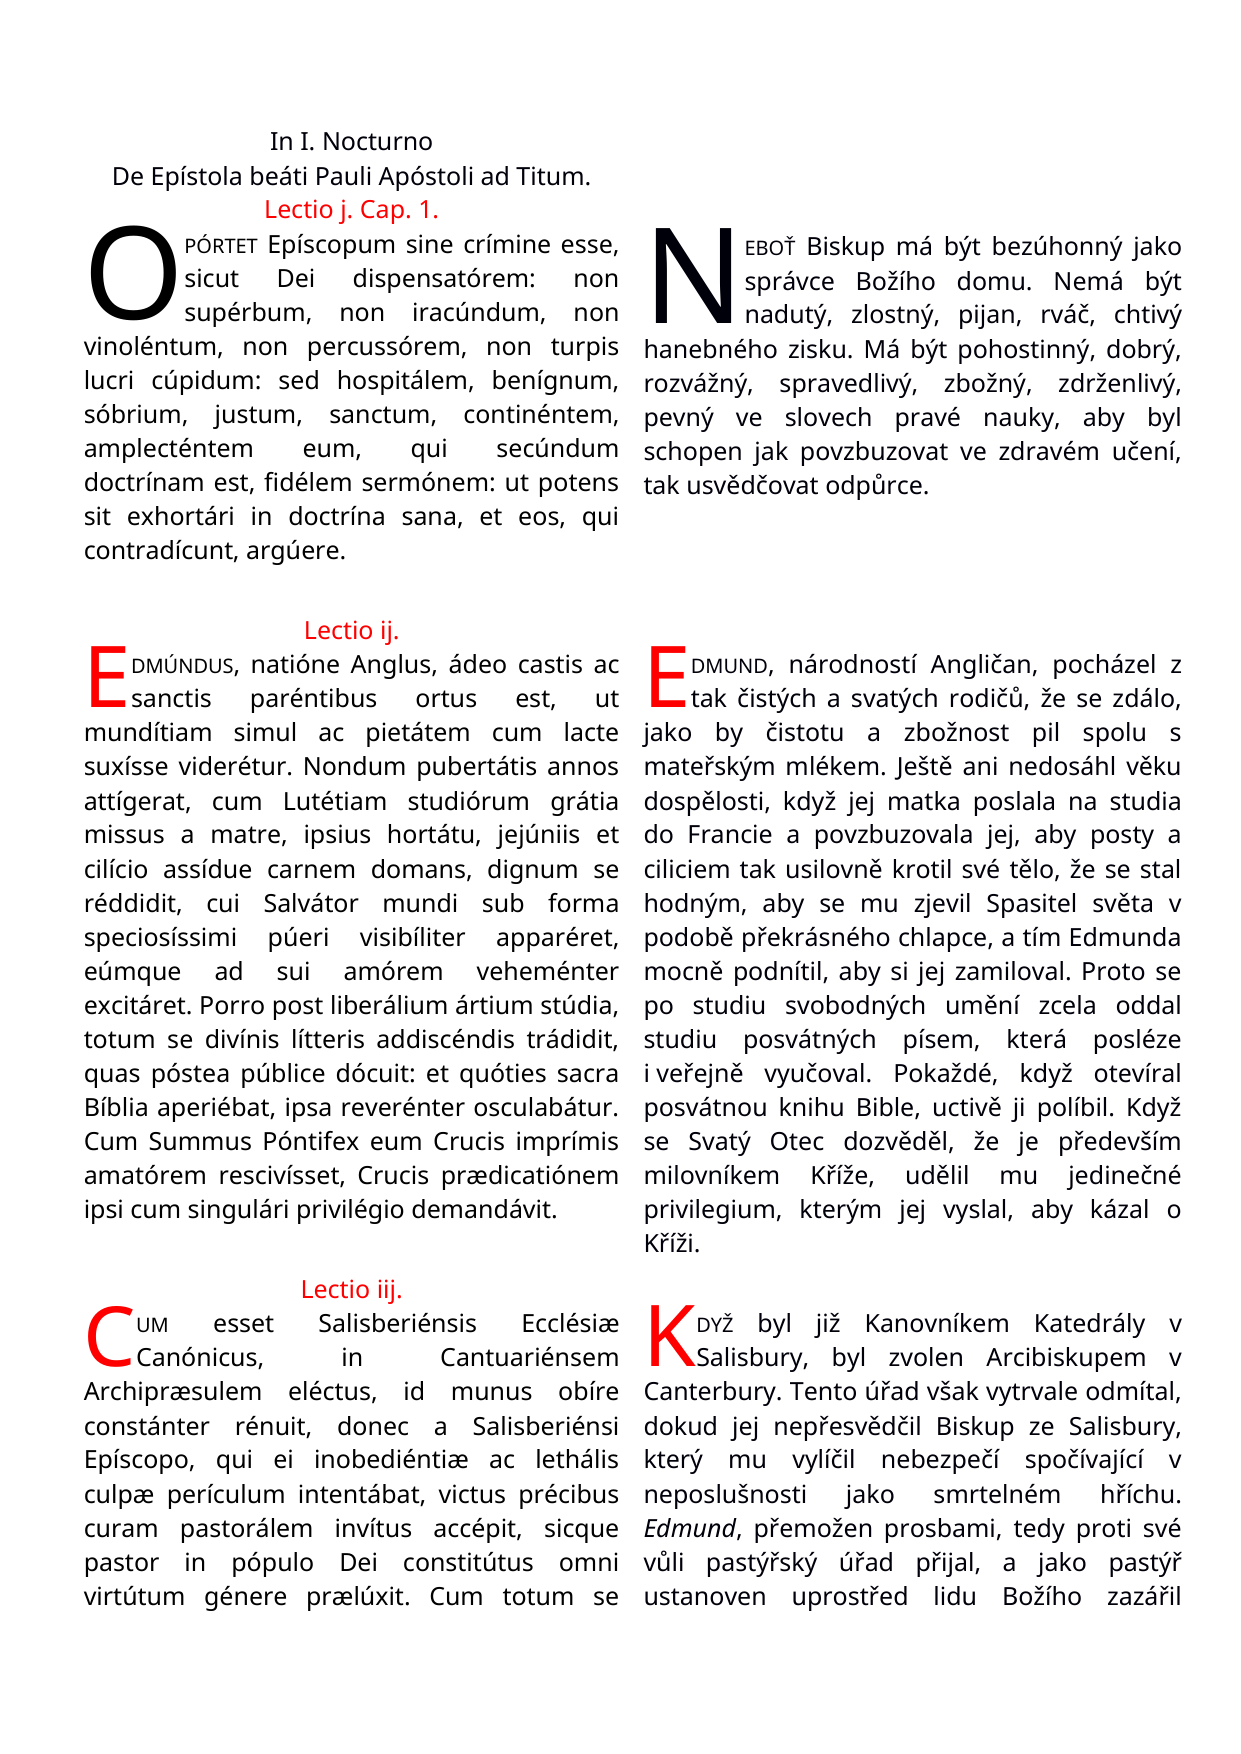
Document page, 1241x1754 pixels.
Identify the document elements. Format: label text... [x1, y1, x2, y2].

table_cell Lectio ij. Edmúndus‚ natióne Anglus, ádeo castis ac sanctis paréntibus ortus est, ut mundítiam simul ac pietátem cum lacte suxísse viderétur. Nondum pubertátis annos attígerat, cum Lutétiam studiórum grátia missus a matre, ipsius hortátu, jejúniis et cilício assídue carnem domans, dignum se réddidit, cui Salvátor mundi sub forma speciosíssimi púeri visibíliter apparéret, eúmque ad sui amórem veheménter excitáret. Porro post liberálium ártium stúdia, totum se divínis lítteris addiscéndis trádidit, quas póstea públice dócuit: et quóties sacra Bíblia aperiébat, ipsa reverénter osculabátur. Cum Summus Póntifex eum Crucis imprímis amatórem rescivísset‚ Crucis prædicatiónem ipsi cum singulári privilégio demandávit. [72, 607, 631, 1266]
table_cell Když byl již Kanovníkem Katedrály v Salisbury, byl zvolen Arcibiskupem v Canterbury. Tento úřad však vytrvale odmítal, dokud jej nepřesvědčil Biskup ze Salisbury, který mu vylíčil nebezpečí spočívající v neposlušnosti jako smrtelném hříchu. Edmund, přemožen prosbami, tedy proti své vůli pastýřský úřad přijal, a jako pastýř ustanoven uprostřed lidu Božího zazářil [631, 1266, 1194, 1618]
table_cell Neboť Biskup má být bezúhonný jako správce Božího domu. Nemá být nadutý, zlostný, pijan, rváč, chtivý hanebného zisku. Má být pohostinný, dobrý, rozvážný, spravedlivý, zbožný, zdrženlivý, pevný ve slovech pravé nauky, aby byl schopen jak povzbuzovat ve zdravém učení, tak usvědčovat odpůrce. [631, 118, 1194, 607]
table_cell Edmund, národností Angličan, pocházel z tak čistých a svatých rodičů, že se zdálo, jako by čistotu a zbožnost pil spolu s mateřským mlékem. Ještě ani nedosáhl věku dospělosti, když jej matka poslala na studia do Francie a povzbuzovala jej, aby posty a ciliciem tak usilovně krotil své tělo, že se stal hodným, aby se mu zjevil Spasitel světa v podobě překrásného chlapce, a tím Edmunda mocně podnítil, aby si jej zamiloval. Proto se po studiu svobodných umění zcela oddal studiu posvátných písem, která posléze i veřejně vyučoval. Pokaždé, když otevíral posvát­nou knihu Bible, uctivě ji políbil. Když se Svatý Otec dozvěděl, že je především milovníkem Kříže, udělil mu jedinečné privilegium, kterým jej vyslal, aby kázal o Kříži. [631, 607, 1194, 1266]
table_cell In I. Nocturno De Epístola beáti Pauli Apóstoli ad Titum. Lectio j. Cap. 1. Opórtet Epíscopum sine crímine esse, sicut Dei dispensatórem: non supérbum, non iracúndum, non vinoléntum, non percussórem, non turpis lucri cúpidum: sed hospitálem, benígnum, sóbrium, justum, sanctum, continéntem, amplecténtem eum, qui secúndum doctrínam est, fidélem sermónem: ut potens sit exhortári in doctrína sana, et eos, qui contradícunt‚ argúere. [72, 118, 631, 607]
table_cell Lectio iij. Cum esset Salisberiénsis Ecclésiæ Canónicus, in Cantuariénsem Archipræsulem eléctus, id munus obíre constánter rénuit, donec a Salisberiénsi Epíscopo, qui ei inobediéntiæ ac lethális culpæ perículum intentábat, victus précibus curam pastorálem invítus accépit, sicque pastor in pópulo Dei constitútus omni virtútum génere prælúxit. Cum totum se [72, 1266, 631, 1618]
